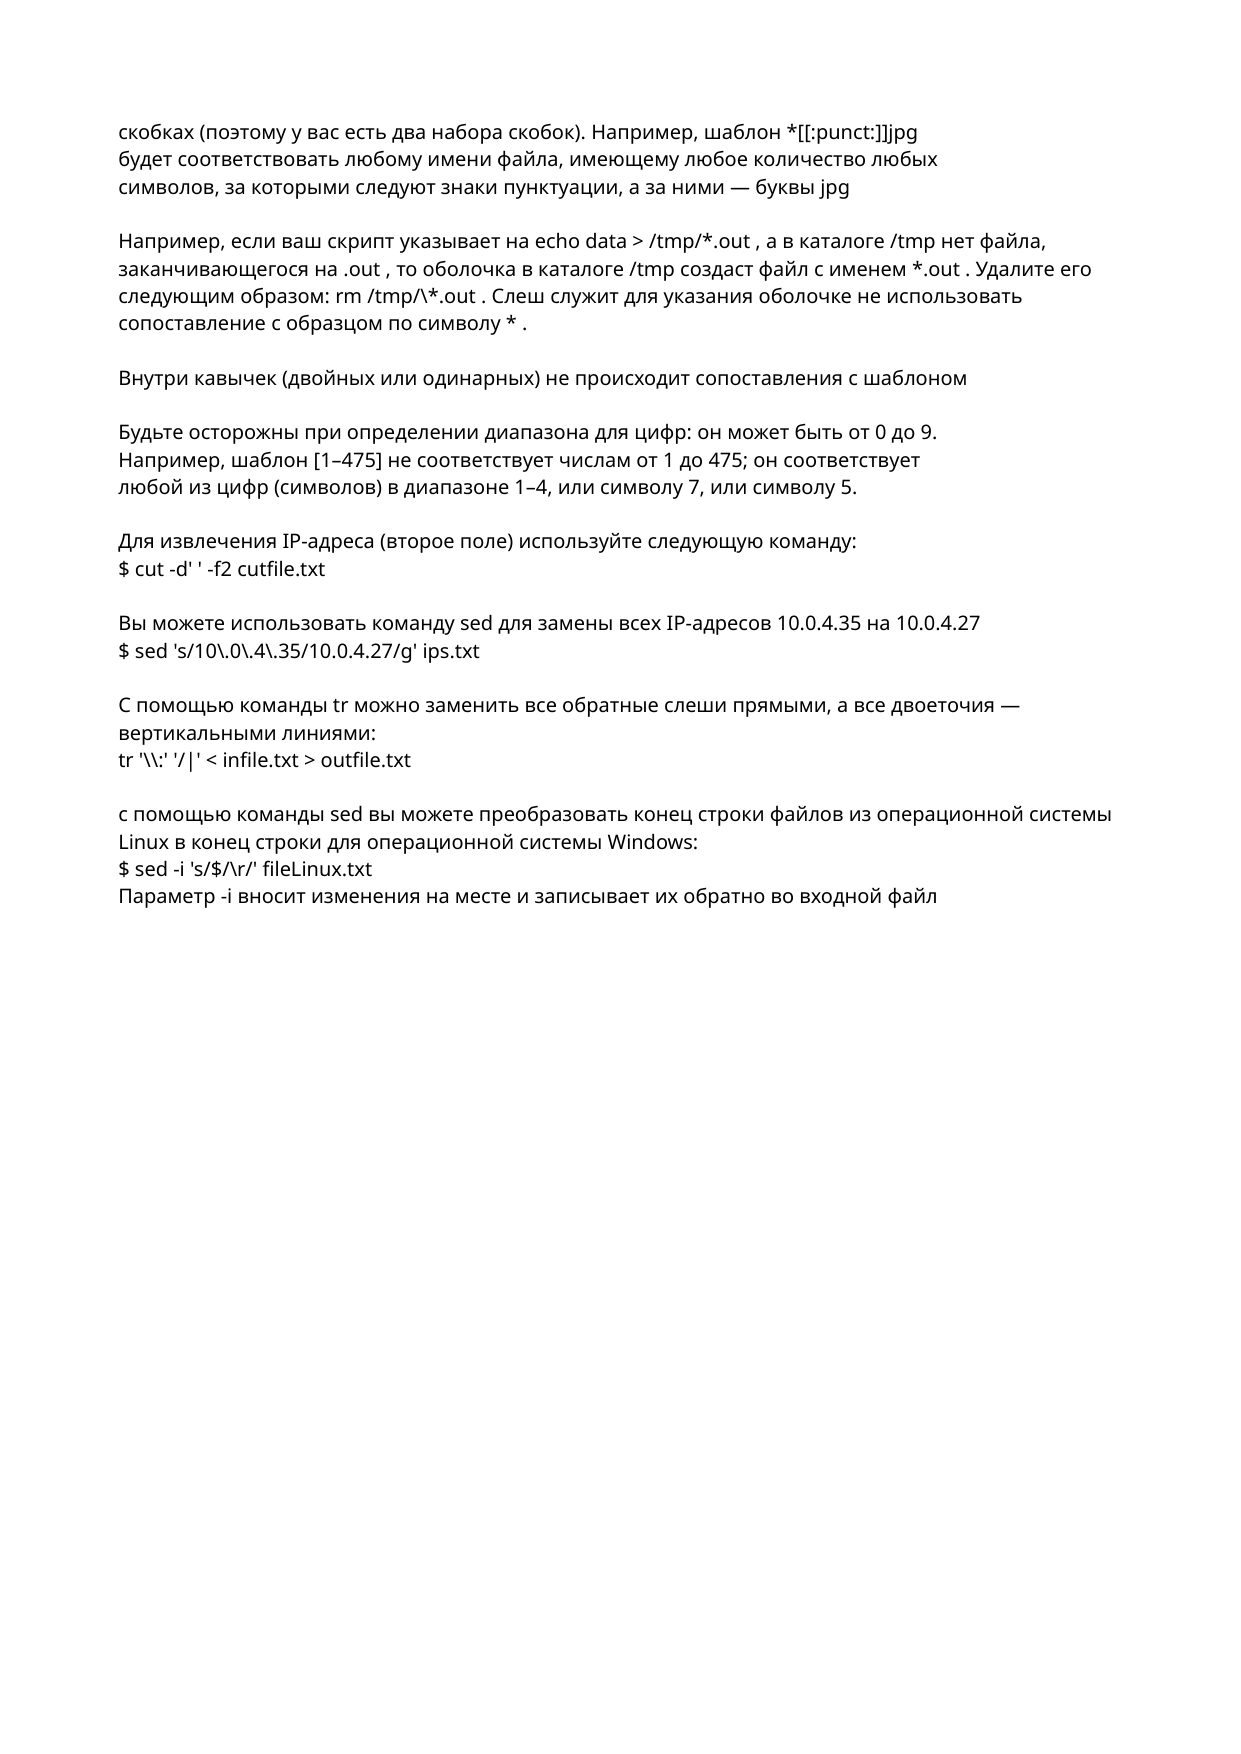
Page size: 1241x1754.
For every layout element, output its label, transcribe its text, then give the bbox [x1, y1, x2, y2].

text Для извлечения IP-адреса (второе поле) используйте следующую команду: [118, 527, 1122, 555]
text $ sed -i 's/$/\r/' fileLinux.txt [118, 855, 1122, 882]
text С помощью команды tr можно заменить все обратные слеши прямыми, а все двоеточия — вертикальными линиями: [118, 691, 1122, 746]
text Вы можете использовать команду sed для замены всех IP-адресов 10.0.4.35 на 10.0.4.27 [118, 609, 1122, 637]
text Например, шаблон [1–475] не соответствует числам от 1 до 475; он соответствует [118, 446, 1122, 473]
text $ sed 's/10\.0\.4\.35/10.0.4.27/g' ips.txt [118, 637, 1122, 664]
text Параметр -i вносит изменения на месте и записывает их обратно во входной файл [118, 882, 1122, 909]
text будет соответствовать любому имени файла, имеющему любое количество любых [118, 145, 1122, 173]
text Внутри кавычек (двойных или одинарных) не происходит сопоставления с шаблоном [118, 364, 1122, 391]
text символов, за которыми следуют знаки пунктуации, а за ними — буквы jpg [118, 173, 1122, 200]
text $ cut -d' ' -f2 cutfile.txt [118, 555, 1122, 582]
text скобках (поэтому у вас есть два набора скобок). Например, шаблон *[[:punct:]]jpg [118, 118, 1122, 145]
text с помощью команды sed вы можете преобразовать конец строки файлов из операционной системы Linux в конец строки для операционной системы Windows: [118, 800, 1122, 855]
text Будьте осторожны при определении диапазона для цифр: он может быть от 0 до 9. [118, 418, 1122, 446]
text Например, если ваш скрипт указывает на echo data > /tmp/*.out , а в каталоге /tmp нет файла, заканчивающегося на .out , то оболочка в каталоге /tmp создаст файл с именем *.out . Удалите его следующим образом: rm /tmp/\*.out . Слеш служит для указания оболочке не использовать сопоставление с образцом по символу * . [118, 227, 1122, 336]
text tr '\\:' '/|' < infile.txt > outfile.txt [118, 746, 1122, 773]
text любой из цифр (символов) в диапазоне 1–4, или символу 7, или символу 5. [118, 473, 1122, 500]
